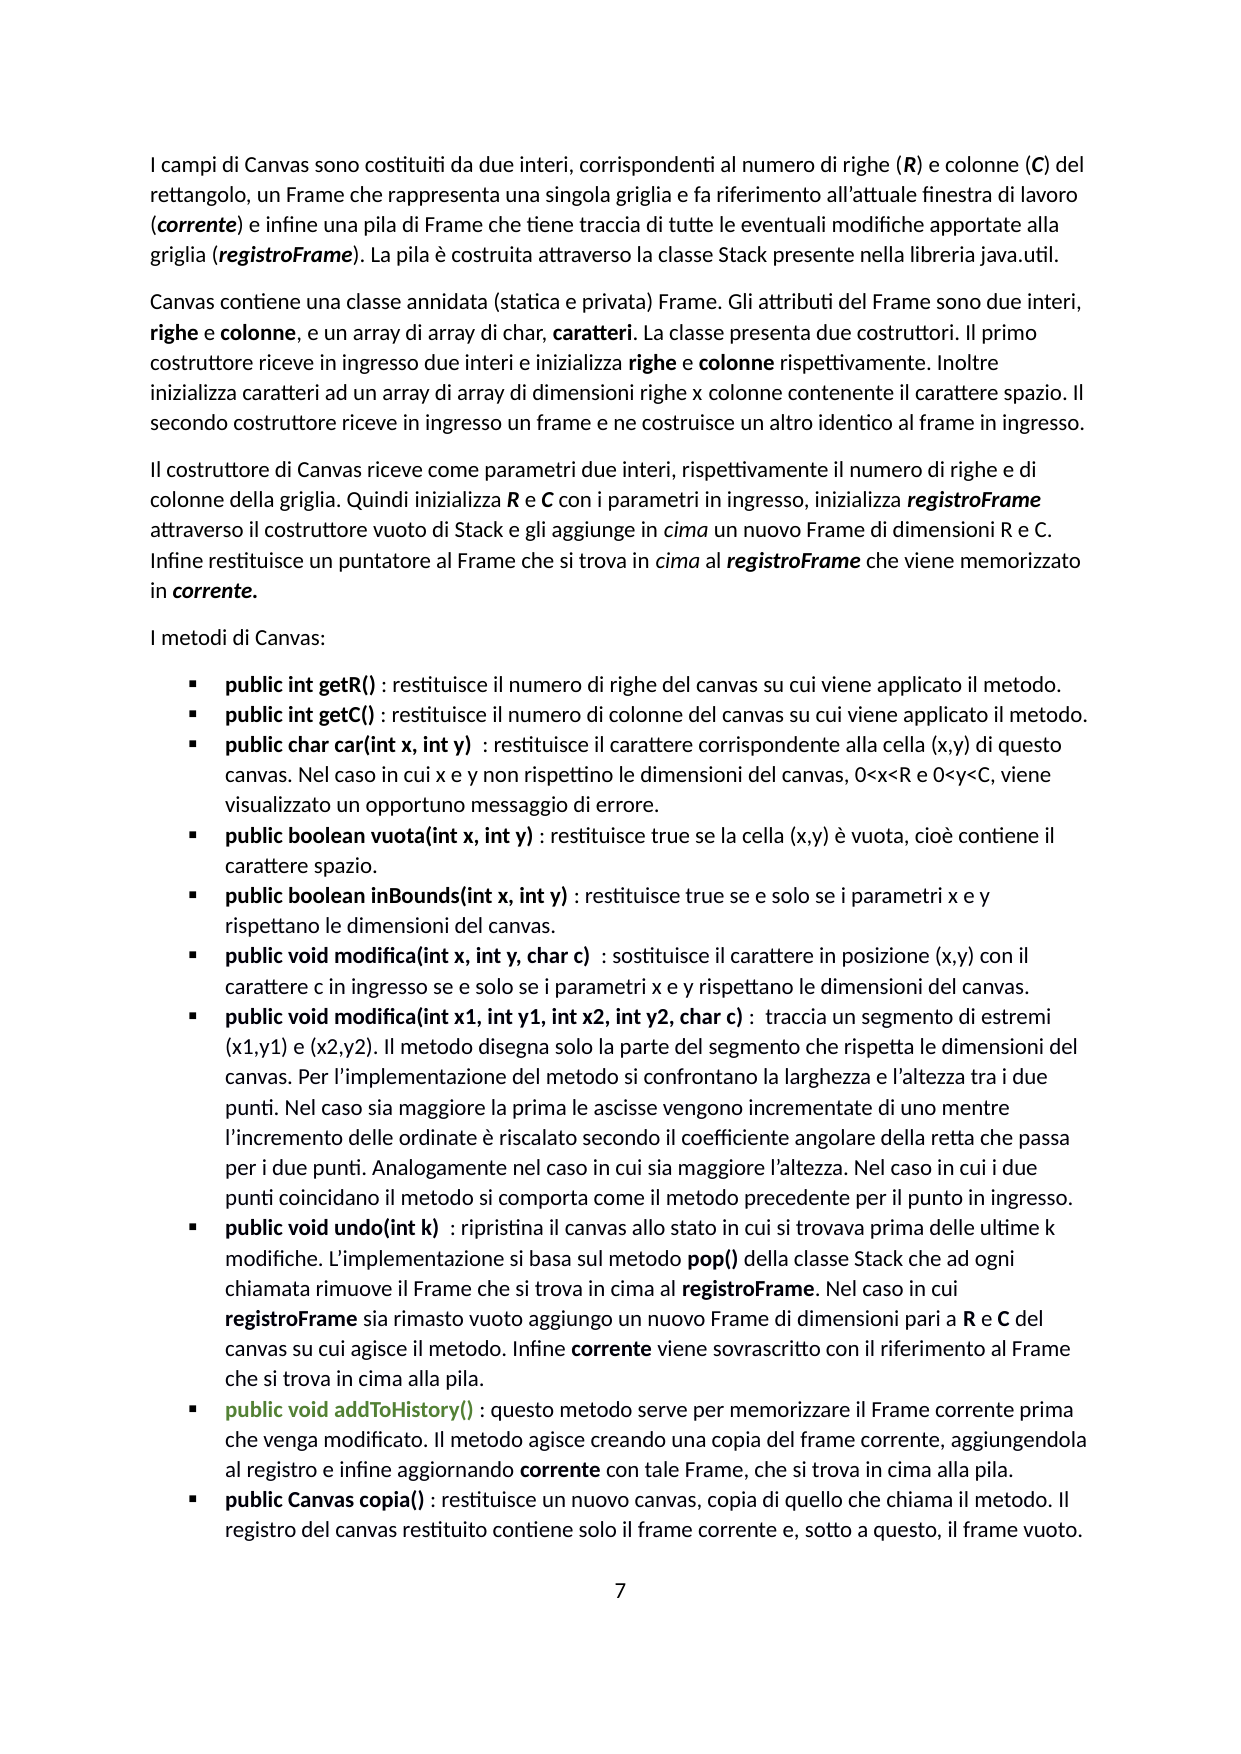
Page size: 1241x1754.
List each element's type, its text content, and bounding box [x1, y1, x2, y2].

list public boolean inBounds(int x, int y) : restituisce true se e solo se i parametri x e y rispettano le dimensioni del canvas. [187, 881, 1090, 939]
list public void addToHistory() : questo metodo serve per memorizzare il Frame corrente prima che venga modificato. Il metodo agisce creando una copia del frame corrente, aggiungendola al registro e infine aggiornando corrente con tale Frame, che si trova in cima alla pila. [187, 1395, 1090, 1483]
text Canvas contiene una classe annidata (statica e privata) Frame. Gli attributi del Frame sono due interi, righe e colonne, e un array di array di char, caratteri. La classe presenta due costruttori. Il primo costruttore riceve in ingresso due interi e inizializza righe e colonne rispettivamente. Inoltre inizializza caratteri ad un array di array di dimensioni righe x colonne contenente il carattere spazio. Il secondo costruttore riceve in ingresso un frame e ne costruisce un altro identico al frame in ingresso. [150, 287, 1090, 436]
list public void undo(int k) : ripristina il canvas allo stato in cui si trovava prima delle ultime k modifiche. L’implementazione si basa sul metodo pop() della classe Stack che ad ogni chiamata rimuove il Frame che si trova in cima al registroFrame. Nel caso in cui registroFrame sia rimasto vuoto aggiungo un nuovo Frame di dimensioni pari a R e C del canvas su cui agisce il metodo. Infine corrente viene sovrascritto con il riferimento al Frame che si trova in cima alla pila. [187, 1213, 1090, 1393]
list public void modifica(int x, int y, char c) : sostituisce il carattere in posizione (x,y) con il carattere c in ingresso se e solo se i parametri x e y rispettano le dimensioni del canvas. [187, 942, 1090, 1000]
list public int getR() : restituisce il numero di righe del canvas su cui viene applicato il metodo. [187, 670, 1090, 698]
list public Canvas copia() : restituisce un nuovo canvas, copia di quello che chiama il metodo. Il registro del canvas restituito contiene solo il frame corrente e, sotto a questo, il frame vuoto. [187, 1485, 1090, 1544]
text I campi di Canvas sono costituiti da due interi, corrispondenti al numero di righe (R) e colonne (C) del rettangolo, un Frame che rappresenta una singola griglia e fa riferimento all’attuale finestra di lavoro (corrente) e infine una pila di Frame che tiene traccia di tutte le eventuali modifiche apportate alla griglia (registroFrame). La pila è costruita attraverso la classe Stack presente nella libreria java.util. [150, 150, 1090, 269]
list public char car(int x, int y) : restituisce il carattere corrispondente alla cella (x,y) di questo canvas. Nel caso in cui x e y non rispettino le dimensioni del canvas, 0<x<R e 0<y<C, viene visualizzato un opportuno messaggio di errore. [187, 730, 1090, 819]
text I metodi di Canvas: [150, 623, 1090, 651]
text Il costruttore di Canvas riceve come parametri due interi, rispettivamente il numero di righe e di colonne della griglia. Quindi inizializza R e C con i parametri in ingresso, inizializza registroFrame attraverso il costruttore vuoto di Stack e gli aggiunge in cima un nuovo Frame di dimensioni R e C. Infine restituisce un puntatore al Frame che si trova in cima al registroFrame che viene memorizzato in corrente. [150, 455, 1090, 604]
list public int getC() : restituisce il numero di colonne del canvas su cui viene applicato il metodo. [187, 700, 1090, 728]
list public boolean vuota(int x, int y) : restituisce true se la cella (x,y) è vuota, cioè contiene il carattere spazio. [187, 821, 1090, 879]
list public void modifica(int x1, int y1, int x2, int y2, char c) : traccia un segmento di estremi (x1,y1) e (x2,y2). Il metodo disegna solo la parte del segmento che rispetta le dimensioni del canvas. Per l’implementazione del metodo si confrontano la larghezza e l’altezza tra i due punti. Nel caso sia maggiore la prima le ascisse vengono incrementate di uno mentre l’incremento delle ordinate è riscalato secondo il coefficiente angolare della retta che passa per i due punti. Analogamente nel caso in cui sia maggiore l’altezza. Nel caso in cui i due punti coincidano il metodo si comporta come il metodo precedente per il punto in ingresso. [187, 1002, 1090, 1211]
